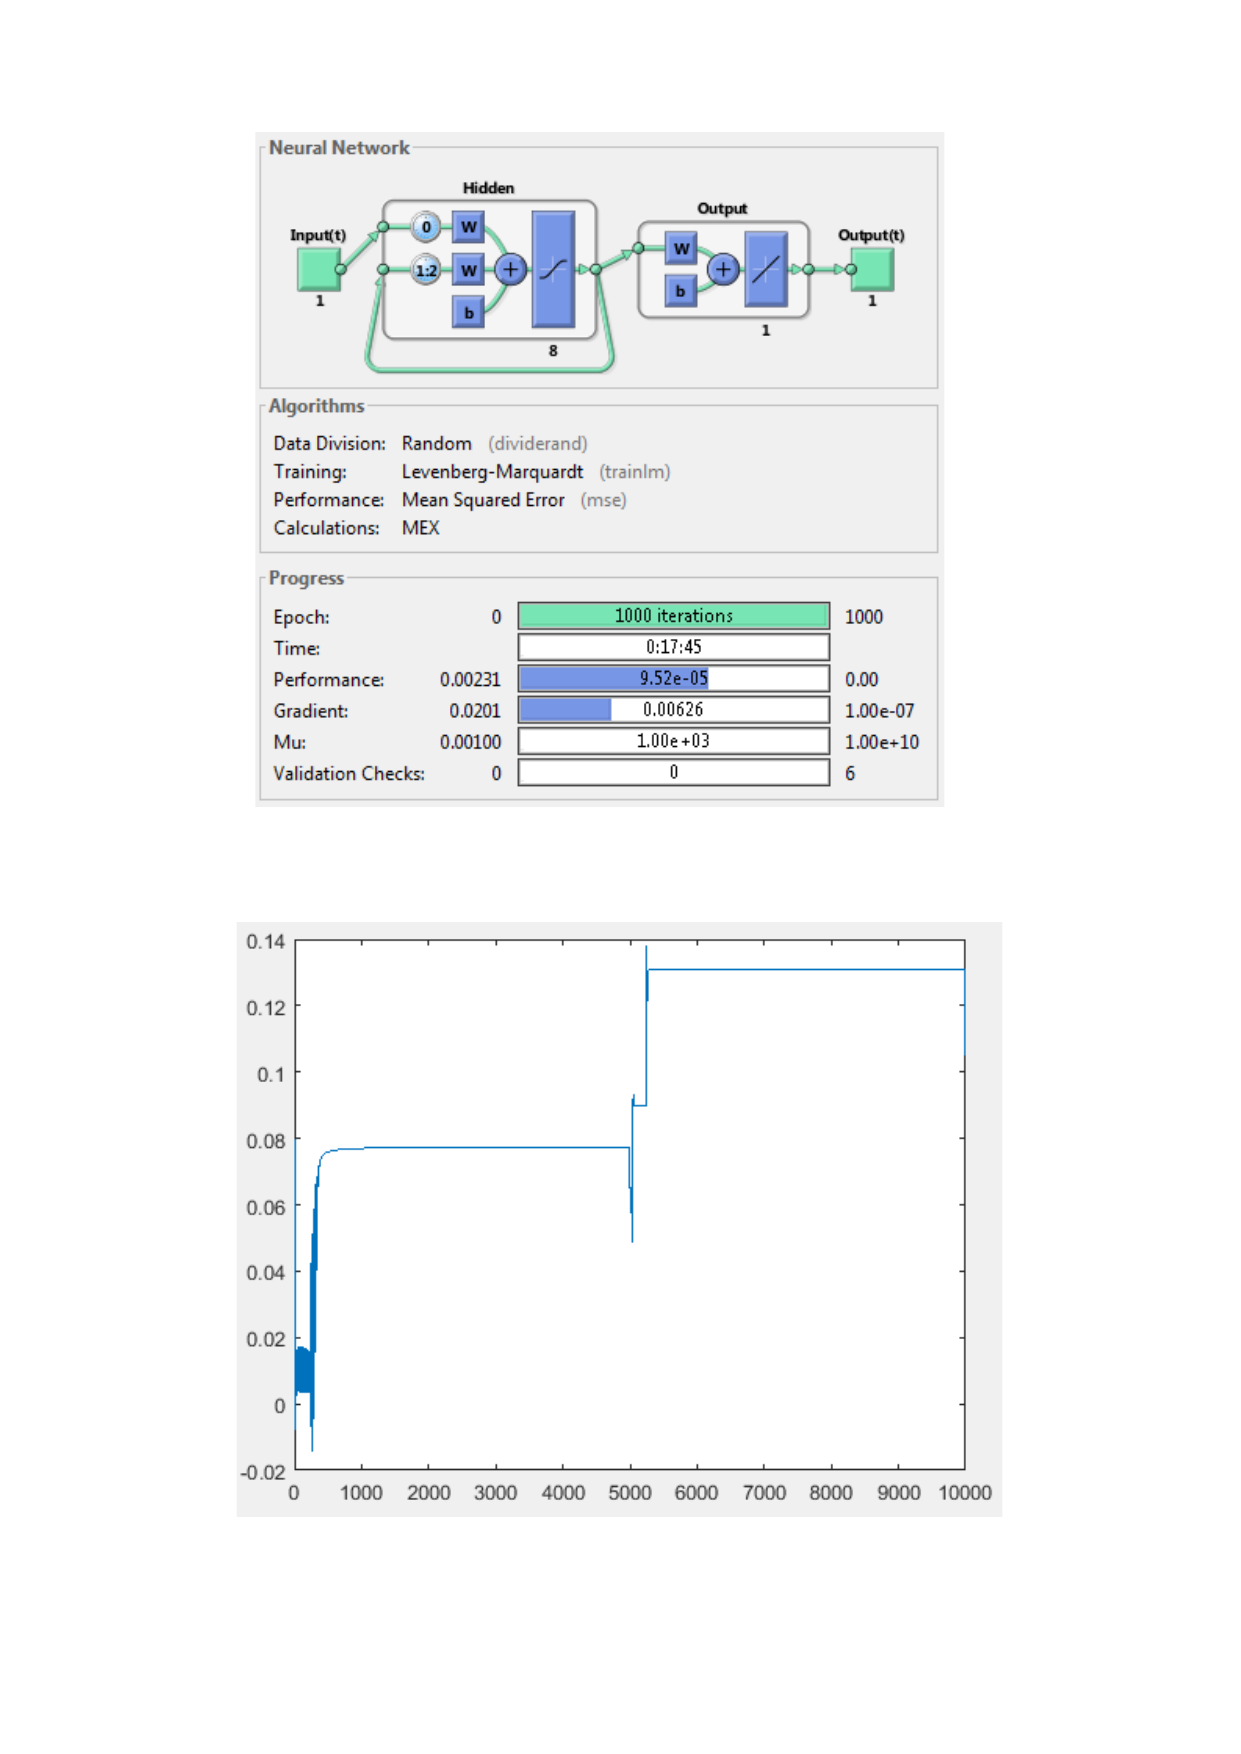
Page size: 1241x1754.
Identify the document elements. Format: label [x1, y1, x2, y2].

picture [236, 922, 1003, 1517]
picture [255, 132, 945, 807]
